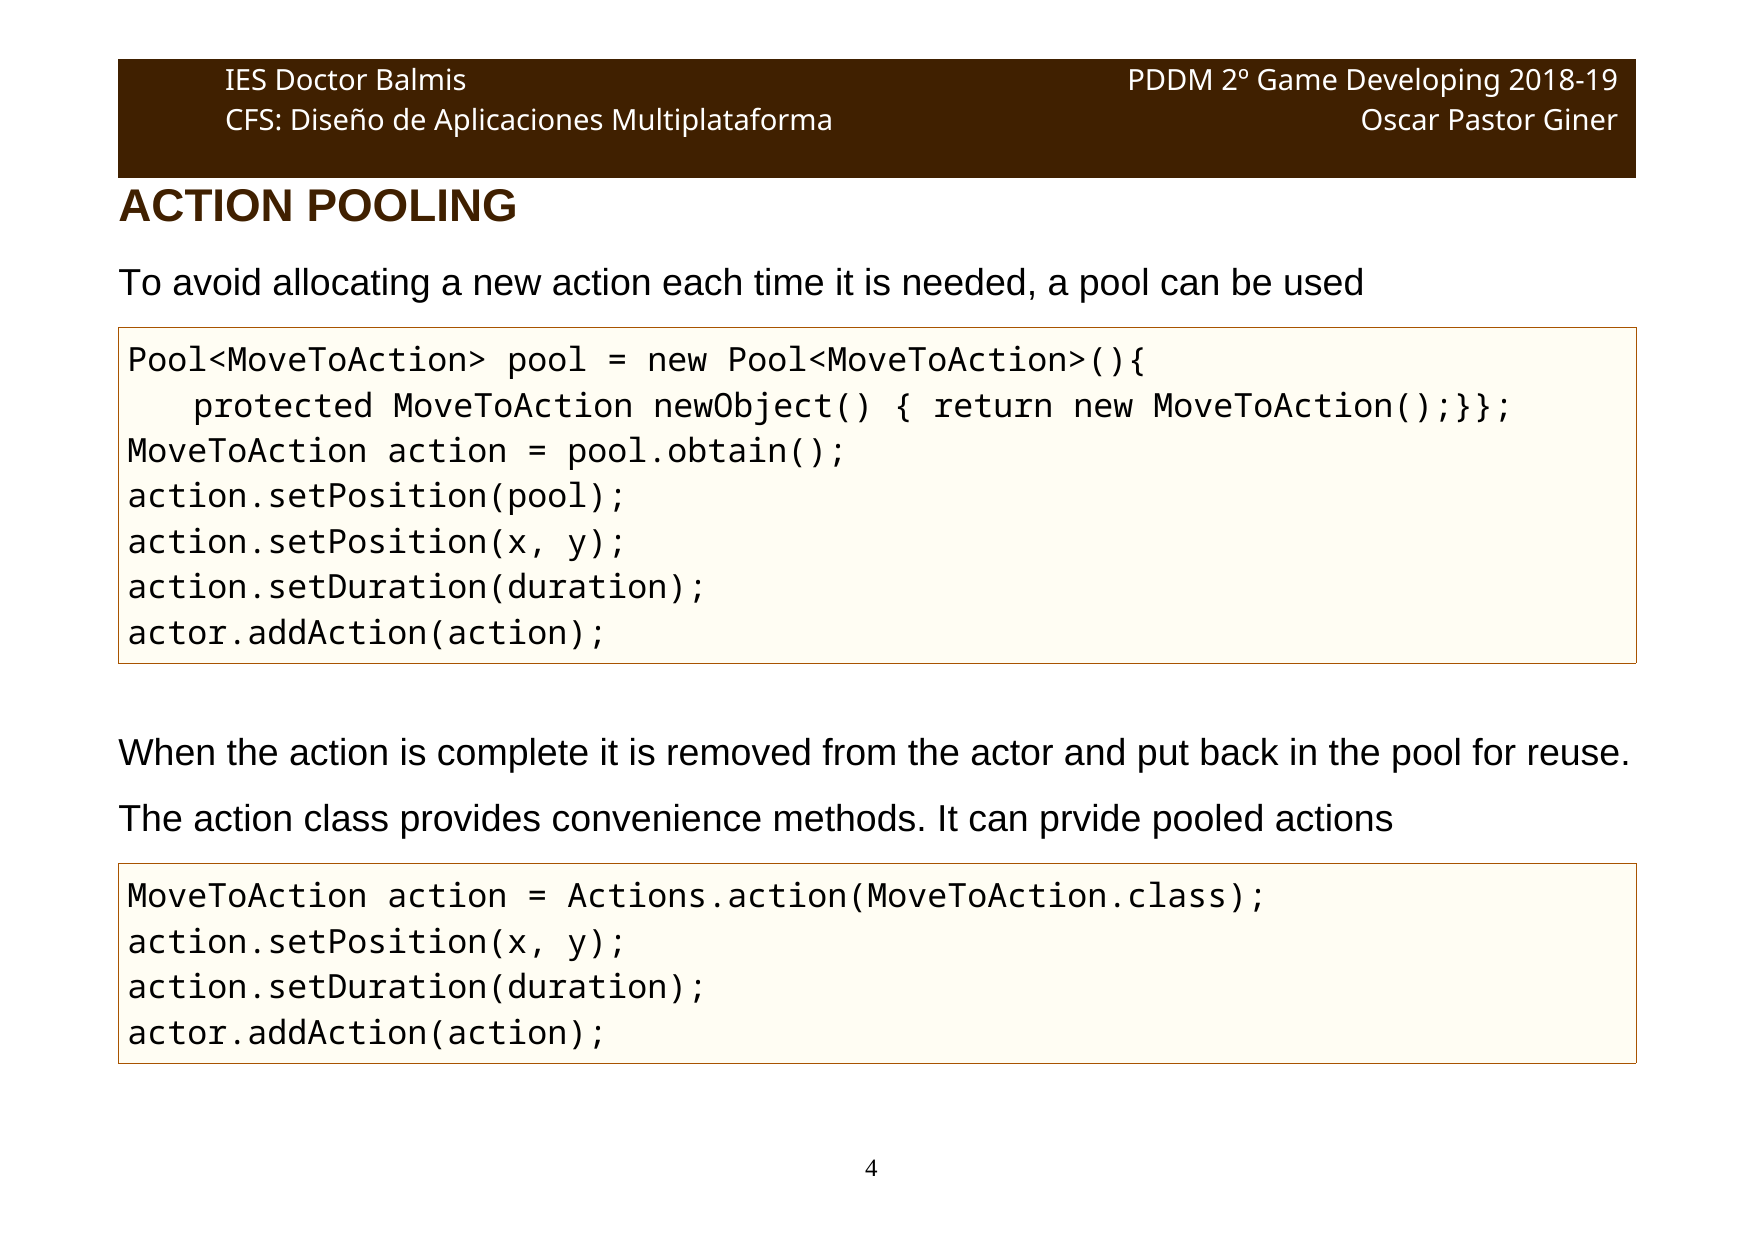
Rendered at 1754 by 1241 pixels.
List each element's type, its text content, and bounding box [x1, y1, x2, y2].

text When the action is complete it is removed from the actor and put back in the pool for reuse. [118, 730, 1636, 773]
text action.setPosition(x, y); [119, 909, 1636, 954]
text action.setDuration(duration); [119, 954, 1636, 999]
text To avoid allocating a new action each time it is needed, a pool can be used [118, 260, 1636, 303]
text MoveToAction action = Actions.action(MoveToAction.class); [119, 864, 1636, 909]
text actor.addAction(action); [119, 999, 1636, 1063]
text The action class provides convenience methods. It can prvide pooled actions [118, 796, 1636, 839]
text Pool<MoveToAction> pool = new Pool<MoveToAction>(){ [119, 328, 1636, 372]
text action.setPosition(x, y); [119, 509, 1636, 554]
text action.setDuration(duration); [119, 554, 1636, 599]
text action.setPosition(pool); [119, 463, 1636, 509]
text actor.addAction(action); [119, 599, 1636, 663]
text MoveToAction action = pool.obtain(); [119, 418, 1636, 463]
text protected MoveToAction newObject() { return new MoveToAction();}}; [119, 372, 1636, 418]
subtitle Action pooling [118, 178, 1636, 231]
